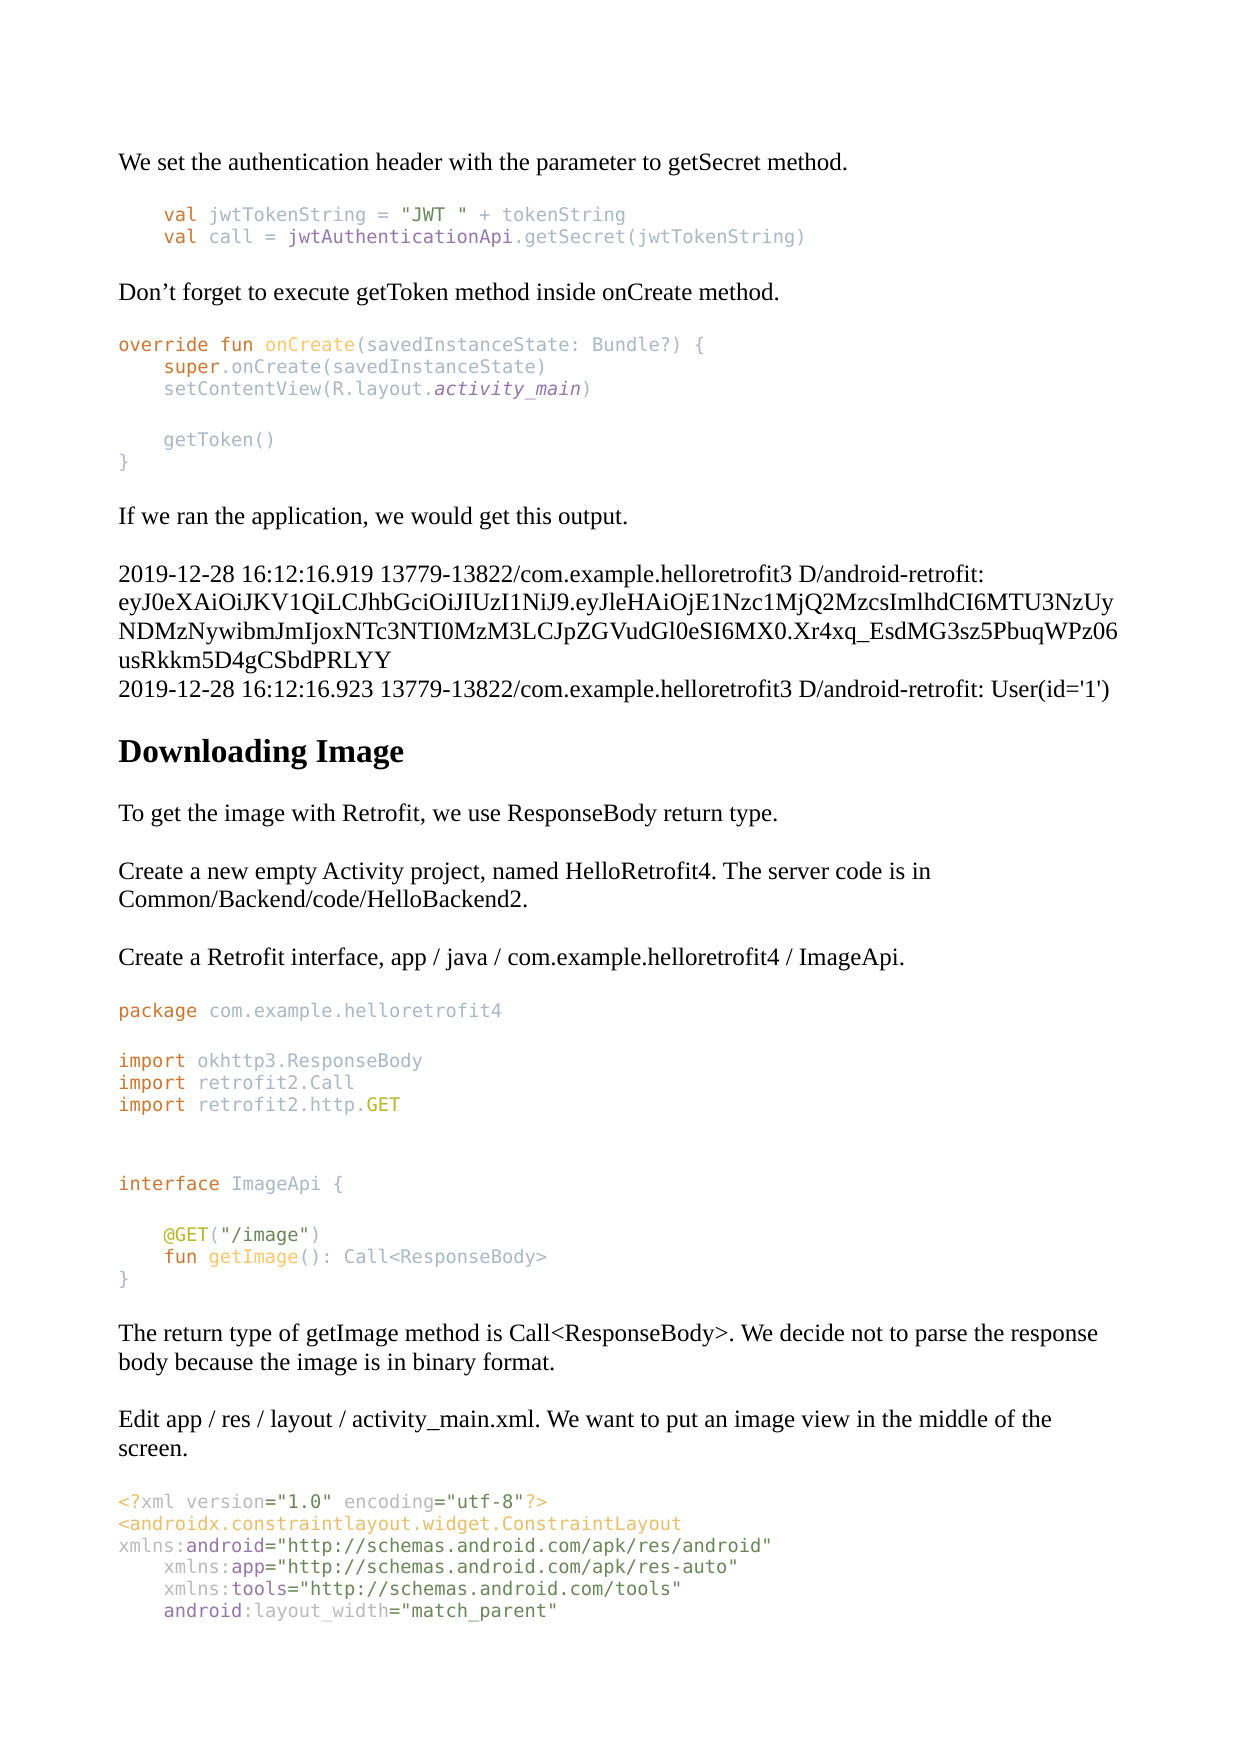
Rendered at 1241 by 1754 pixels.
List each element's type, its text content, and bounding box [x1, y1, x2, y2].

text The return type of getImage method is Call<ResponseBody>. We decide not to parse the response body because the image is in binary format. [118, 1318, 1122, 1376]
text Downloading Image [118, 731, 1122, 769]
text Edit app / res / layout / activity_main.xml. We want to put an image view in the middle of the screen. [118, 1404, 1122, 1462]
text <?xml version="1.0" encoding="utf-8"?> <androidx.constraintlayout.widget.ConstraintLayout xmlns:android="http://schemas.android.com/apk/res/android" xmlns:app="http://schemas.android.com/apk/res-auto" xmlns:tools="http://schemas.android.com/tools" android:layout_width="match_parent" [118, 1491, 1122, 1622]
text We set the authentication header with the parameter to getSecret method. [118, 147, 1122, 176]
text 2019-12-28 16:12:16.919 13779-13822/com.example.helloretrofit3 D/android-retrofit: eyJ0eXAiOiJKV1QiLCJhbGciOiJIUzI1NiJ9.eyJleHAiOjE1Nzc1MjQ2MzcsImlhdCI6MTU3NzUyNDMzNywibmJmIjoxNTc3NTI0MzM3LCJpZGVudGl0eSI6MX0.Xr4xq_EsdMG3sz5PbuqWPz06usRkkm5D4gCSbdPRLYY [118, 559, 1122, 674]
text override fun onCreate(savedInstanceState: Bundle?) { super.onCreate(savedInstanceState) setContentView(R.layout.activity_main) getToken() } [118, 334, 1122, 472]
text val jwtTokenString = "JWT " + tokenString val call = jwtAuthenticationApi.getSecret(jwtTokenString) [118, 204, 1122, 248]
text 2019-12-28 16:12:16.923 13779-13822/com.example.helloretrofit3 D/android-retrofit: User(id='1') [118, 674, 1122, 702]
text Create a new empty Activity project, named HelloRetrofit4. The server code is in Common/Backend/code/HelloBackend2. [118, 856, 1122, 913]
text package com.example.helloretrofit4 import okhttp3.ResponseBody import retrofit2.Call import retrofit2.http.GET interface ImageApi { @GET("/image") fun getImage(): Call<ResponseBody> } [118, 999, 1122, 1289]
text Don’t forget to execute getToken method inside onCreate method. [118, 277, 1122, 306]
text Create a Retrofit interface, app / java / com.example.helloretrofit4 / ImageApi. [118, 942, 1122, 971]
text If we ran the application, we would get this output. [118, 501, 1122, 530]
text To get the image with Retrofit, we use ResponseBody return type. [118, 798, 1122, 827]
